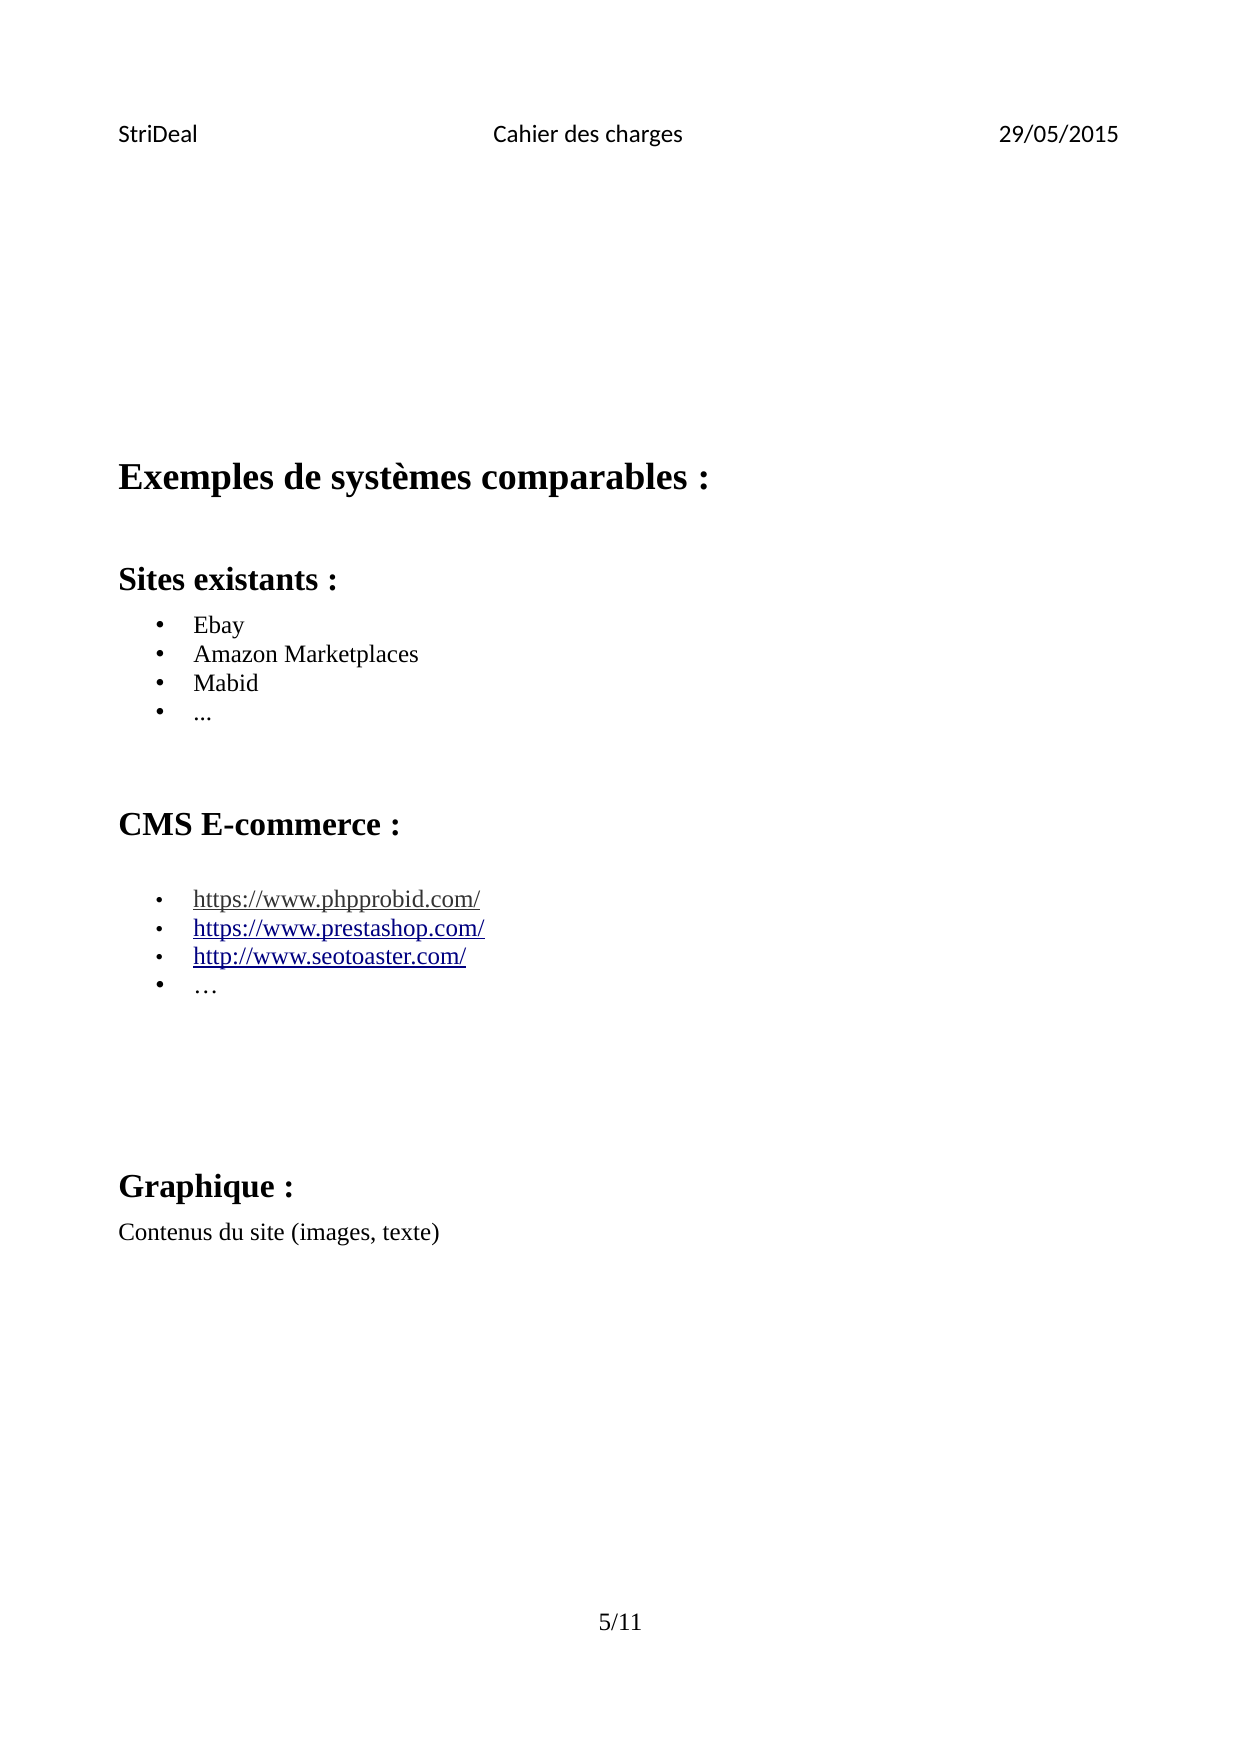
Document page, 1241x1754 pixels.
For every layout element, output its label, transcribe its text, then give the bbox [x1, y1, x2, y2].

subtitle Exemples de systèmes comparables : [118, 454, 1122, 497]
subtitle CMS E-commerce : [118, 804, 1122, 843]
subtitle Sites existants : [118, 559, 1122, 598]
list https://www.prestashop.com/ [156, 913, 1122, 941]
text Contenus du site (images, texte) [118, 1217, 1122, 1246]
list Mabid [156, 668, 1122, 697]
subtitle Graphique : [118, 1166, 1122, 1205]
list Amazon Marketplaces [156, 639, 1122, 668]
list ... [156, 697, 1122, 726]
list Ebay [156, 611, 1122, 639]
list … [156, 970, 1122, 999]
list http://www.seotoaster.com/ [156, 941, 1122, 970]
list https://www.phpprobid.com/ [156, 884, 1122, 913]
